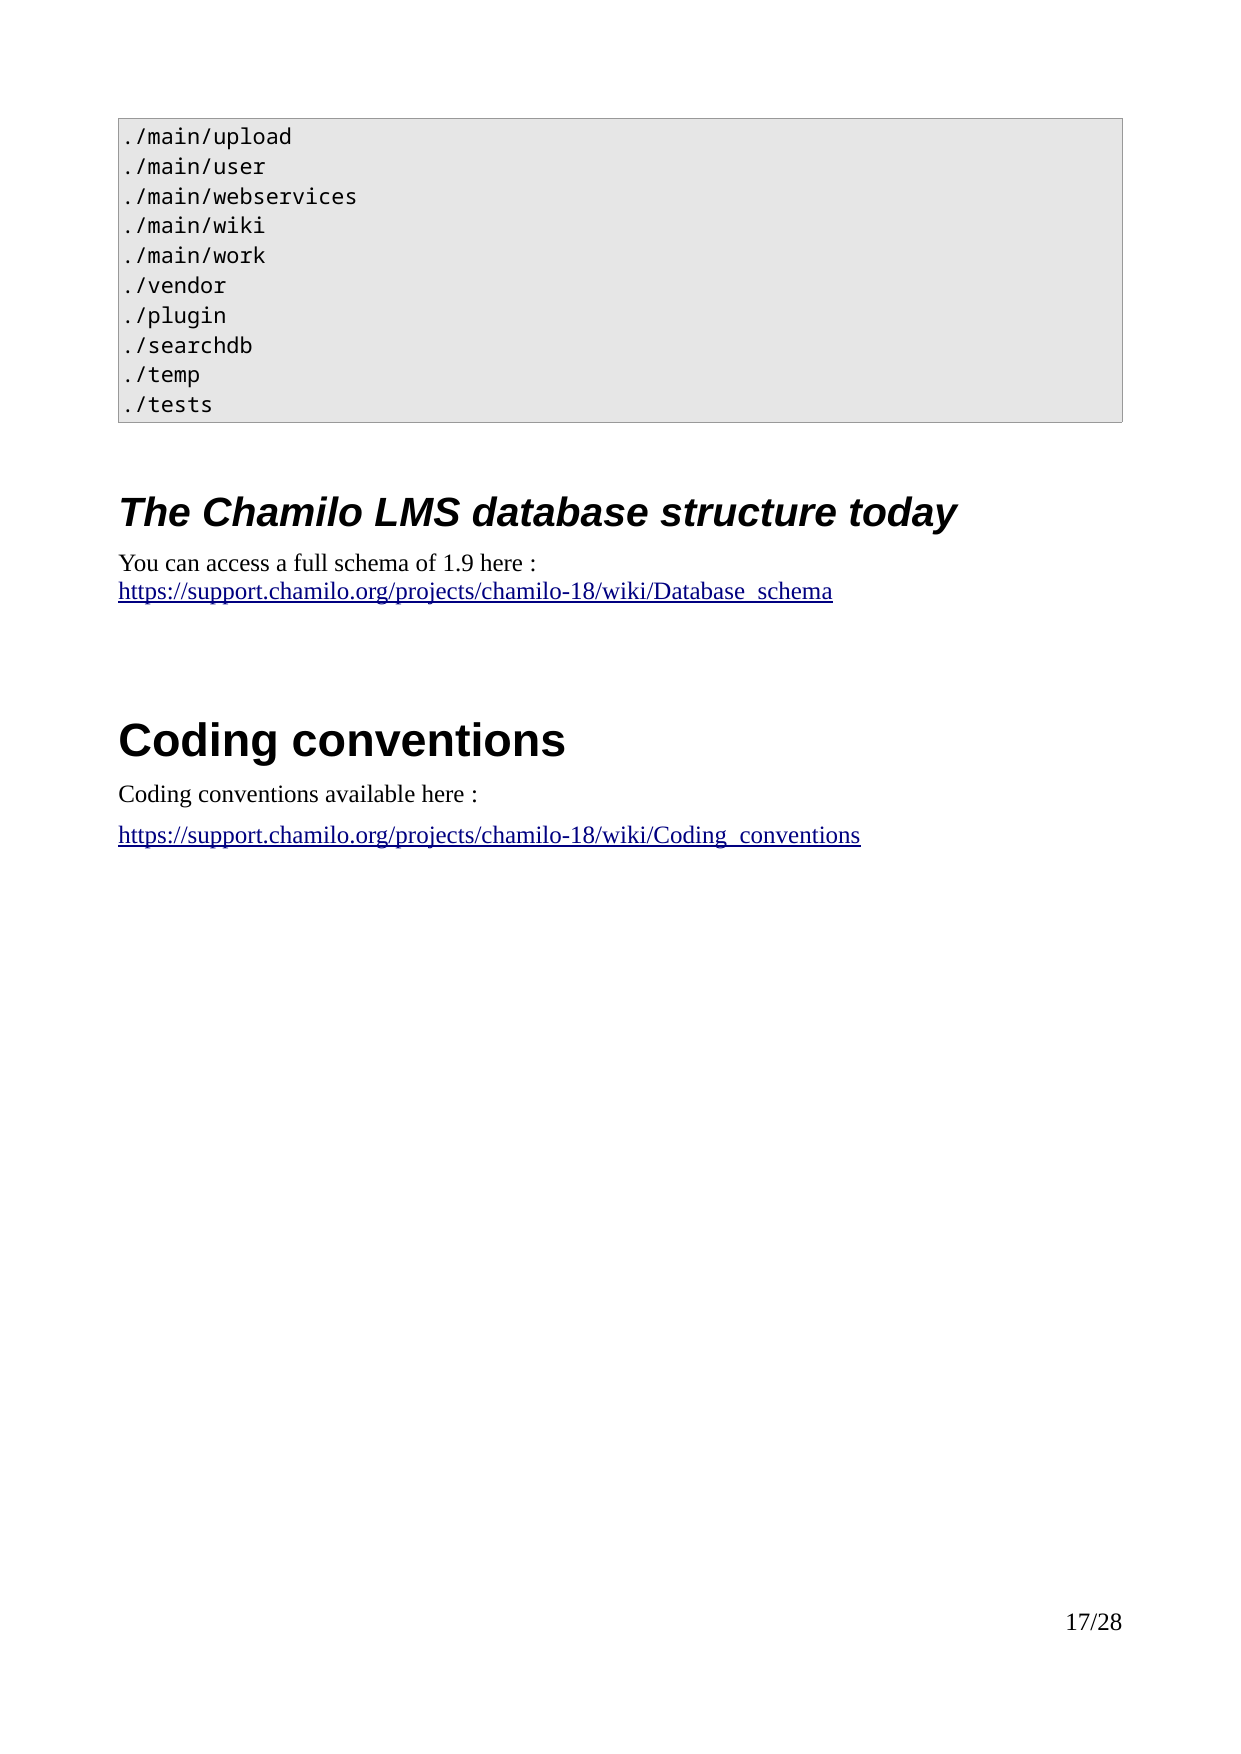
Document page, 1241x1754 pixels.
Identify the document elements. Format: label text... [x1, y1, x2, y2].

subtitle The Chamilo LMS database structure today [118, 488, 1122, 535]
text https://support.chamilo.org/projects/chamilo-18/wiki/Coding_conventions [118, 820, 1122, 849]
text ./main/upload ./main/user ./main/webservices ./main/wiki ./main/work ./vendor ./plugin ./searchdb ./temp ./tests [119, 119, 1122, 422]
text You can access a full schema of 1.9 here : https://support.chamilo.org/projects/chamilo-18/wiki/Database_schema [118, 548, 1122, 605]
subtitle Coding conventions [118, 713, 1122, 766]
text Coding conventions available here : [118, 779, 1122, 808]
